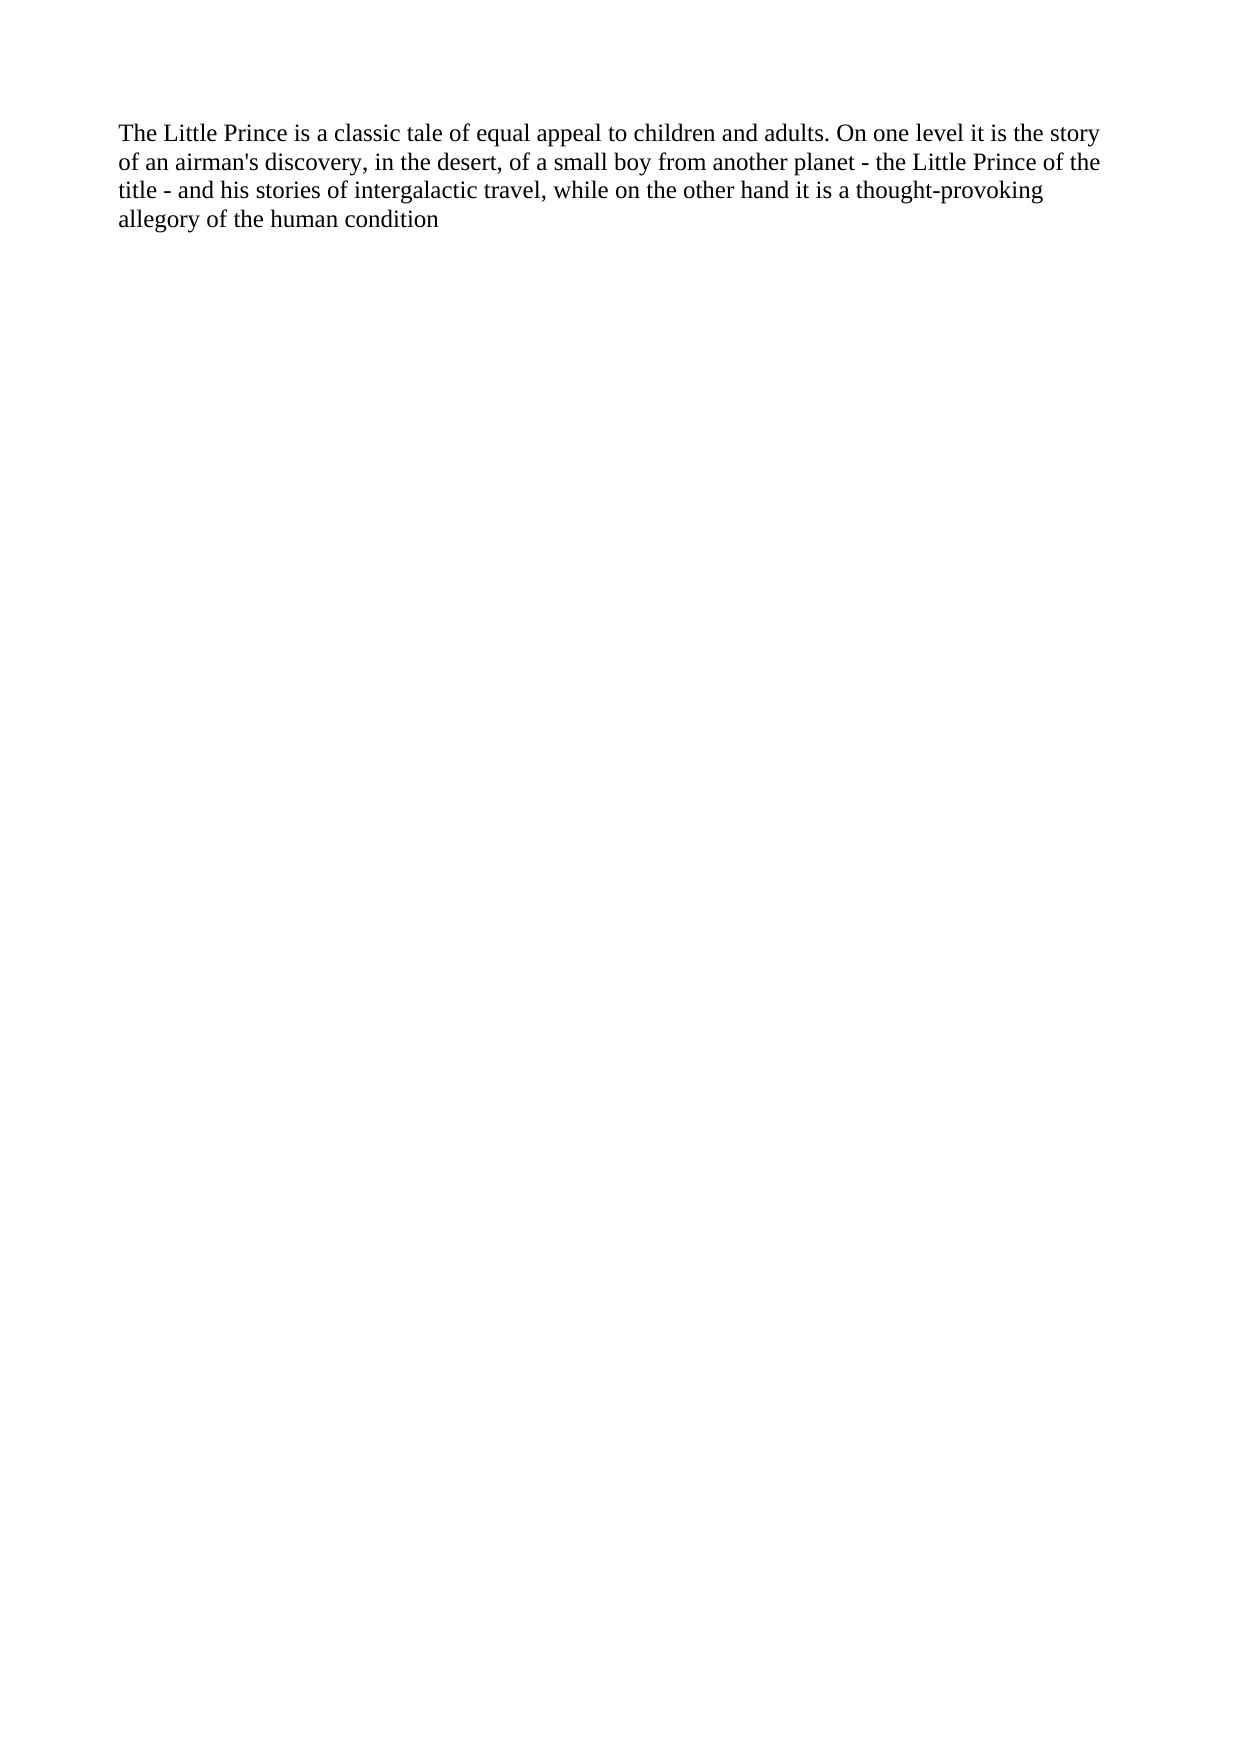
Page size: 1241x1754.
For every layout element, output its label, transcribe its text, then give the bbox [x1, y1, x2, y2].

text The Little Prince is a classic tale of equal appeal to children and adults. On one level it is the story of an airman's discovery, in the desert, of a small boy from another planet - the Little Prince of the title - and his stories of intergalactic travel, while on the other hand it is a thought-provoking allegory of the human condition [118, 118, 1122, 233]
